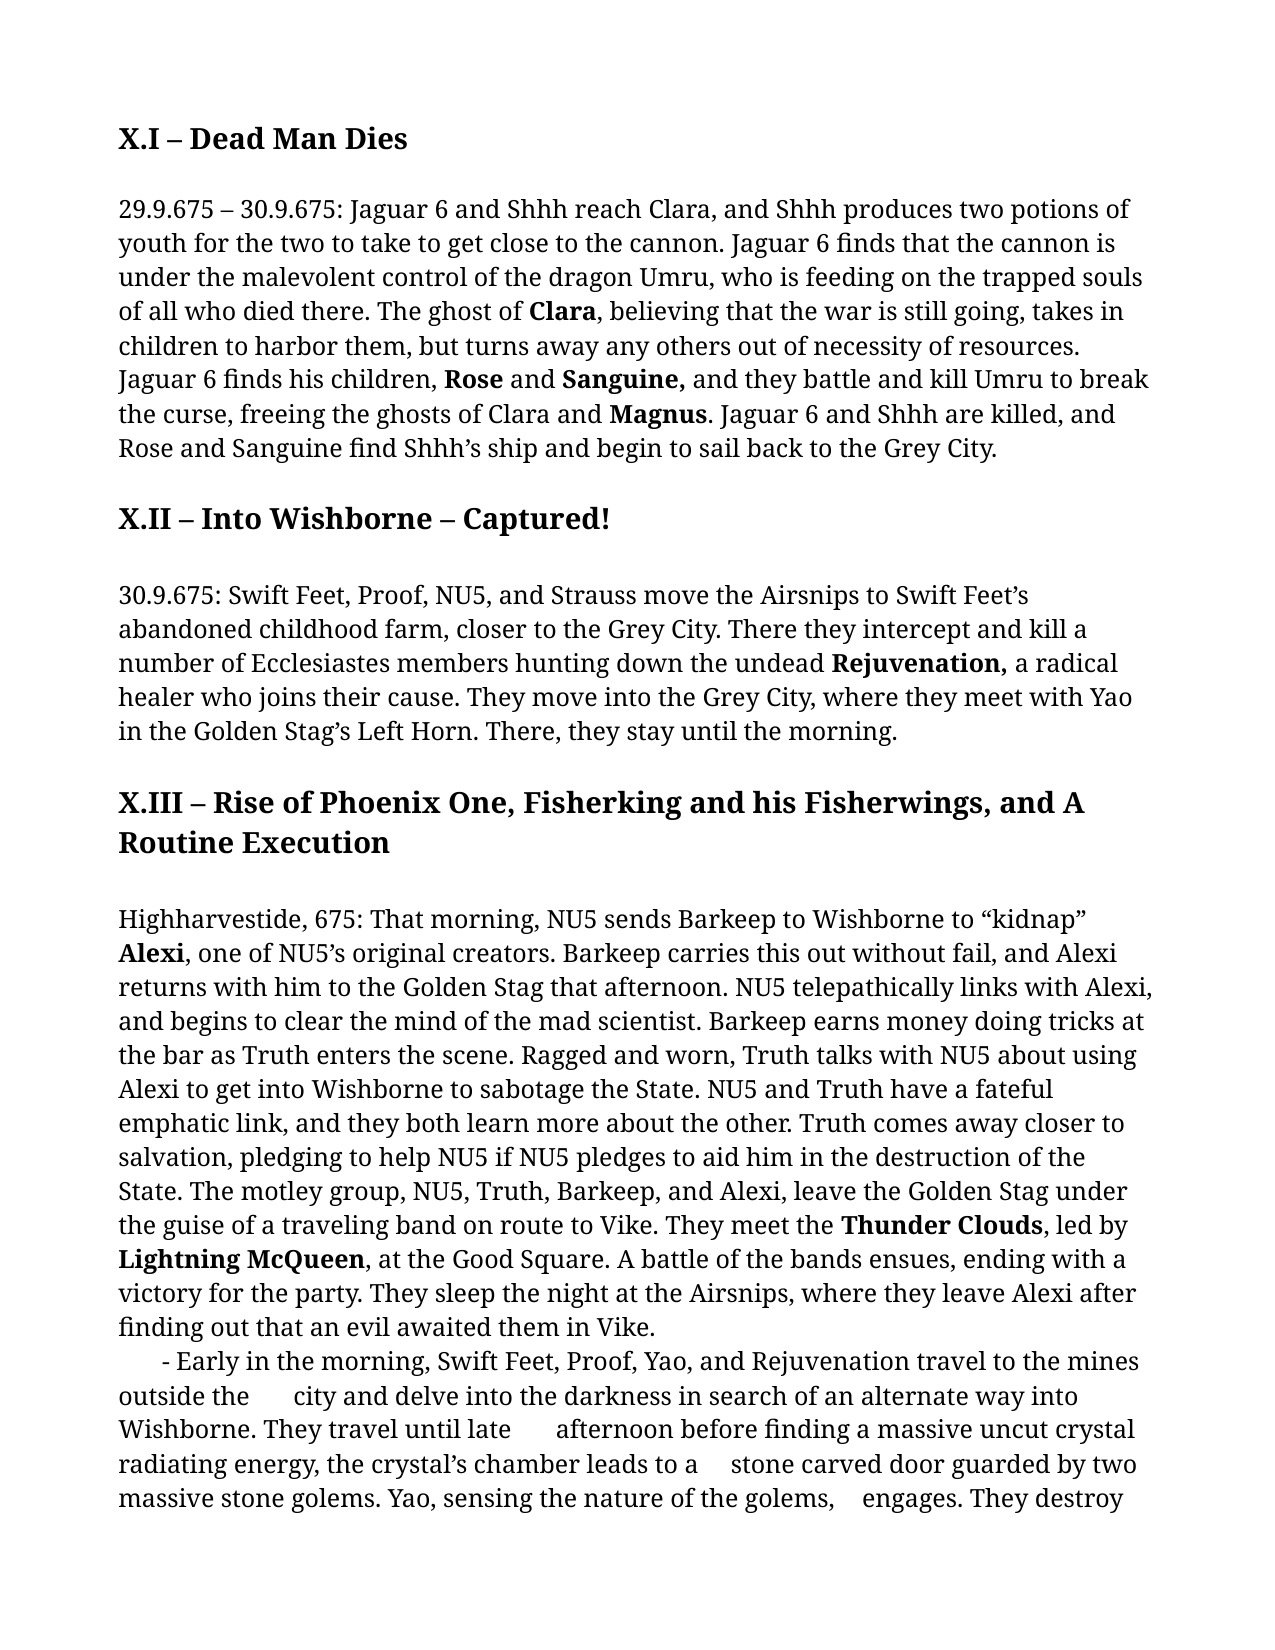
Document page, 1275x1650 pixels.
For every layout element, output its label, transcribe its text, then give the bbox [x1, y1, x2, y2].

text Highharvestide, 675: That morning, NU5 sends Barkeep to Wishborne to “kidnap” Alexi, one of NU5’s original creators. Barkeep carries this out without fail, and Alexi returns with him to the Golden Stag that afternoon. NU5 telepathically links with Alexi, and begins to clear the mind of the mad scientist. Barkeep earns money doing tricks at the bar as Truth enters the scene. Ragged and worn, Truth talks with NU5 about using Alexi to get into Wishborne to sabotage the State. NU5 and Truth have a fateful emphatic link, and they both learn more about the other. Truth comes away closer to salvation, pledging to help NU5 if NU5 pledges to aid him in the destruction of the State. The motley group, NU5, Truth, Barkeep, and Alexi, leave the Golden Stag under the guise of a traveling band on route to Vike. They meet the Thunder Clouds, led by Lightning McQueen, at the Good Square. A battle of the bands ensues, ending with a victory for the party. They sleep the night at the Airsnips, where they leave Alexi after finding out that an evil awaited them in Vike. [118, 901, 1157, 1344]
text - Early in the morning, Swift Feet, Proof, Yao, and Rejuvenation travel to the mines outside the city and delve into the darkness in search of an alternate way into Wishborne. They travel until late afternoon before finding a massive uncut crystal radiating energy, the crystal’s chamber leads to a stone carved door guarded by two massive stone golems. Yao, sensing the nature of the golems, engages. They destroy [118, 1344, 1157, 1514]
text 29.9.675 – 30.9.675: Jaguar 6 and Shhh reach Clara, and Shhh produces two potions of youth for the two to take to get close to the cannon. Jaguar 6 finds that the cannon is under the malevolent control of the dragon Umru, who is feeding on the trapped souls of all who died there. The ghost of Clara, believing that the war is still going, takes in children to harbor them, but turns away any others out of necessity of resources. Jaguar 6 finds his children, Rose and Sanguine, and they battle and kill Umru to break the curse, freeing the ghosts of Clara and Magnus. Jaguar 6 and Shhh are killed, and Rose and Sanguine find Shhh’s ship and begin to sail back to the Grey City. [118, 192, 1157, 464]
text X.III – Rise of Phoenix One, Fisherking and his Fisherwings, and A Routine Execution [118, 782, 1157, 862]
text X.I – Dead Man Dies [118, 118, 1157, 158]
text X.II – Into Wishborne – Captured! [118, 498, 1157, 538]
text 30.9.675: Swift Feet, Proof, NU5, and Strauss move the Airsnips to Swift Feet’s abandoned childhood farm, closer to the Grey City. There they intercept and kill a number of Ecclesiastes members hunting down the undead Rejuvenation, a radical healer who joins their cause. They move into the Grey City, where they meet with Yao in the Golden Stag’s Left Horn. There, they stay until the morning. [118, 578, 1157, 748]
